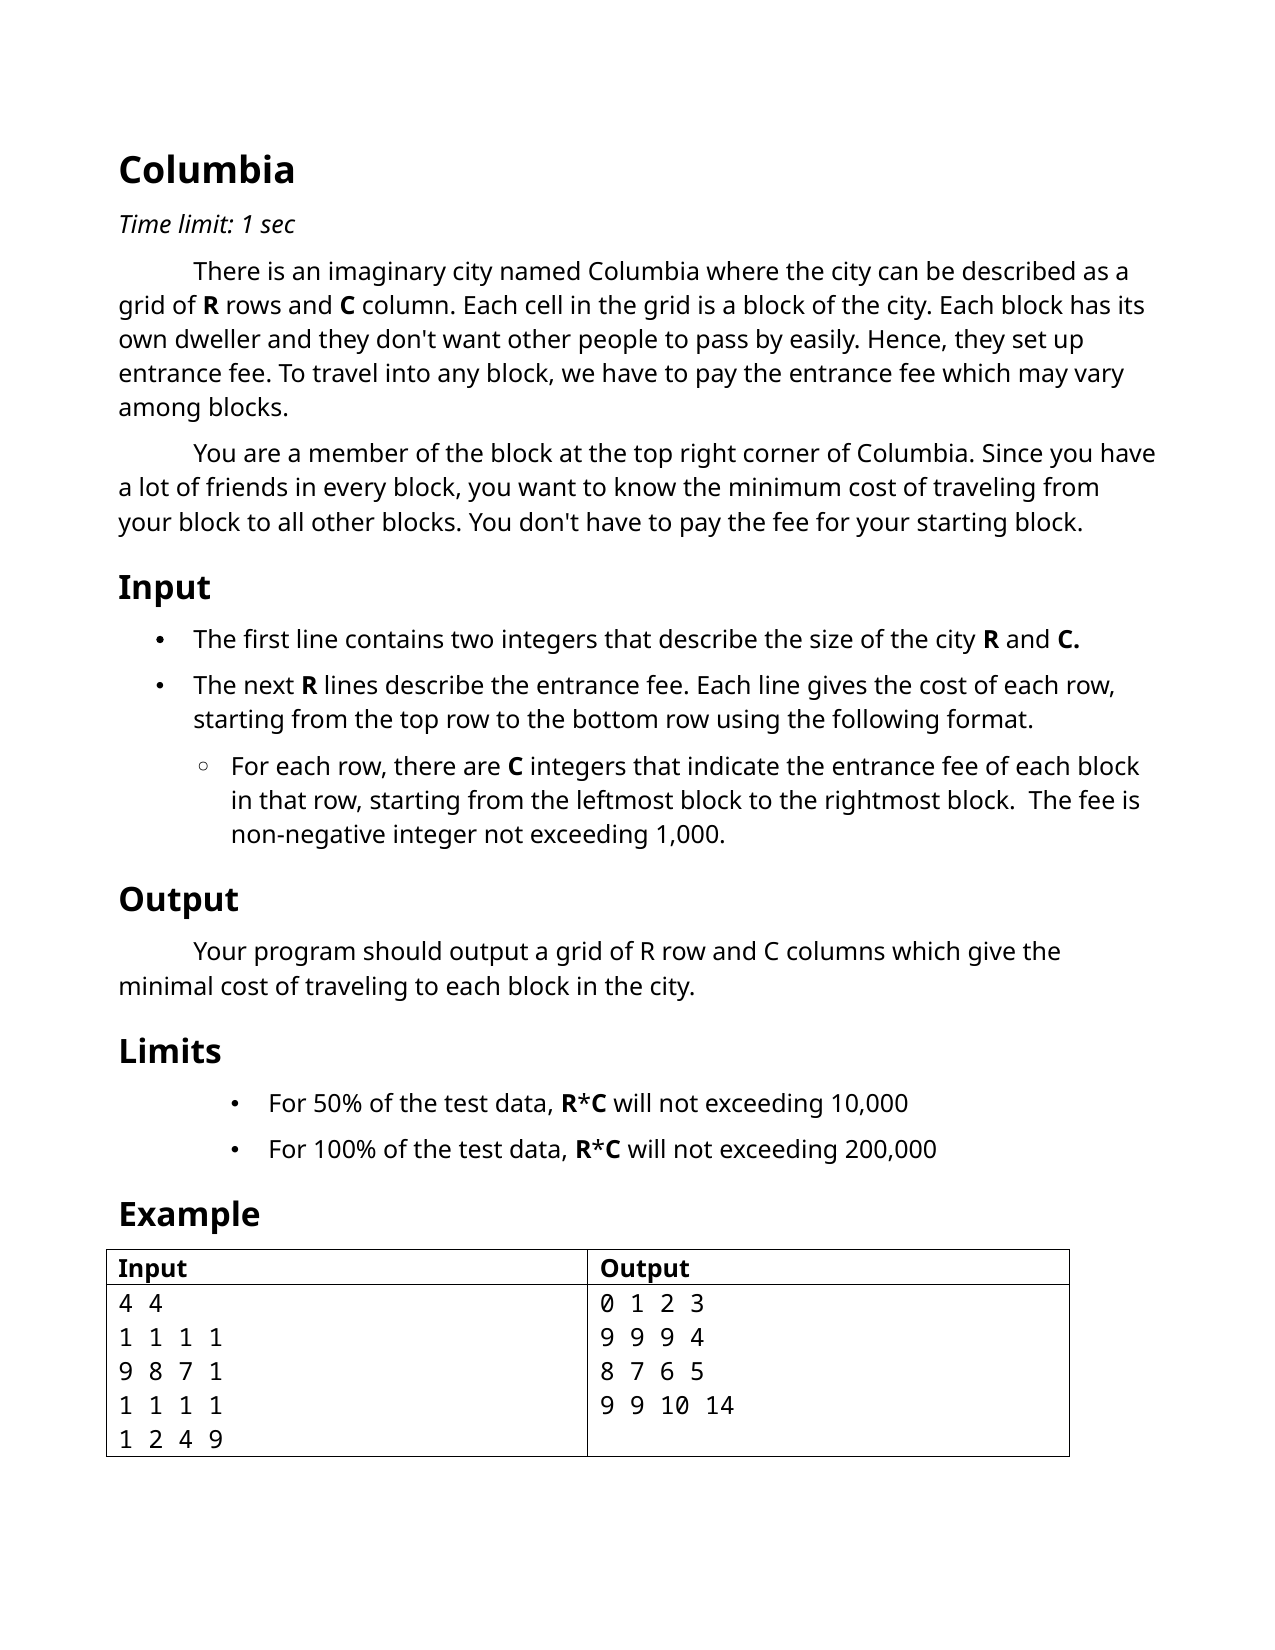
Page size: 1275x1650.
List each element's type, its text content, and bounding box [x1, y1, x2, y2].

title Columbia [118, 143, 1157, 194]
list The first line contains two integers that describe the size of the city R and C. [156, 621, 1157, 656]
list For 100% of the test data, R*C will not exceeding 200,000 [231, 1132, 1157, 1166]
subtitle Limits [118, 1027, 1157, 1073]
table_header Input [107, 1250, 587, 1284]
text Time limit: 1 sec [118, 207, 1157, 241]
subtitle Output [118, 876, 1157, 922]
table_header Output [588, 1250, 1069, 1284]
list For each row, there are C integers that indicate the entrance fee of each block in that row, starting from the leftmost block to the rightmost block. The fee is non-negative integer not exceeding 1,000. [193, 749, 1157, 851]
subtitle Example [118, 1191, 1157, 1237]
table_cell 0 1 2 3 9 9 9 4 8 7 6 5 9 9 10 14 [588, 1285, 1069, 1456]
list For 50% of the test data, R*C will not exceeding 10,000 [231, 1085, 1157, 1119]
text There is an imaginary city named Columbia where the city can be described as a grid of R rows and C column. Each cell in the grid is a block of the city. Each block has its own dweller and they don't want other people to pass by easily. Hence, they set up entrance fee. To travel into any block, we have to pay the entrance fee which may vary among blocks. [118, 253, 1157, 423]
table_cell 4 4 1 1 1 1 9 8 7 1 1 1 1 1 1 2 4 9 [107, 1285, 587, 1456]
subtitle Input [118, 563, 1157, 609]
text You are a member of the block at the top right corner of Columbia. Since you have a lot of friends in every block, you want to know the minimum cost of traveling from your block to all other blocks. You don't have to pay the fee for your starting block. [118, 436, 1157, 538]
list The next R lines describe the entrance fee. Each line gives the cost of each row, starting from the top row to the bottom row using the following format. [156, 668, 1157, 736]
text Your program should output a grid of R row and C columns which give the minimal cost of traveling to each block in the city. [118, 934, 1157, 1002]
